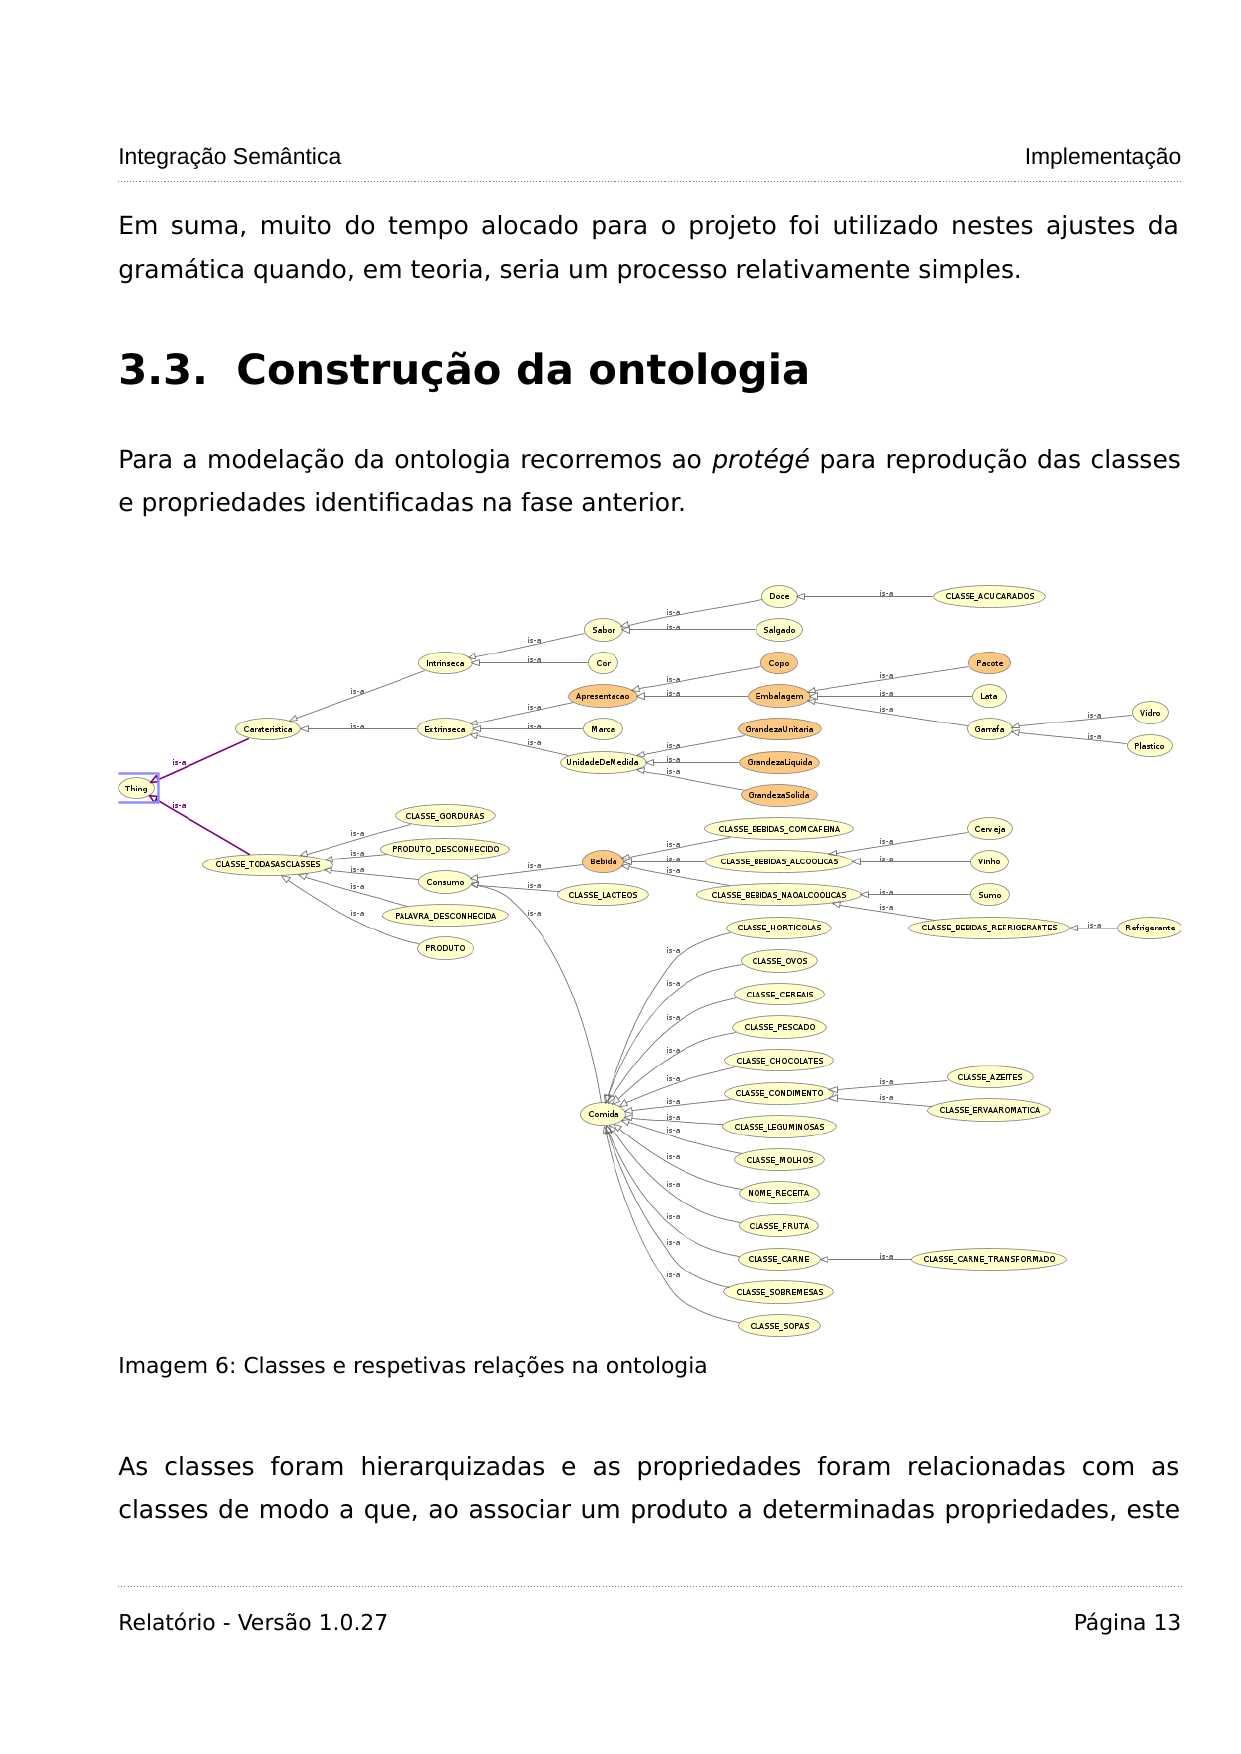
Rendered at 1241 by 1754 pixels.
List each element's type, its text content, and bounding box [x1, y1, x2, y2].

picture [118, 585, 1182, 1340]
text Para a modelação da ontologia recorremos ao protégé para reprodução das classes e propriedades identificadas na fase anterior. [118, 445, 1181, 518]
text As classes foram hierarquizadas e as propriedades foram relacionadas com as classes de modo a que, ao associar um produto a determinadas propriedades, este [118, 1378, 1181, 1525]
text Em suma, muito do tempo alocado para o projeto foi utilizado nestes ajustes da gramática quando, em teoria, seria um processo relativamente simples. [118, 211, 1181, 284]
subtitle Construção da ontologia [118, 346, 1181, 394]
text Imagem 6: Classes e respetivas relações na ontologia [118, 1340, 1181, 1378]
text [118, 544, 1181, 585]
